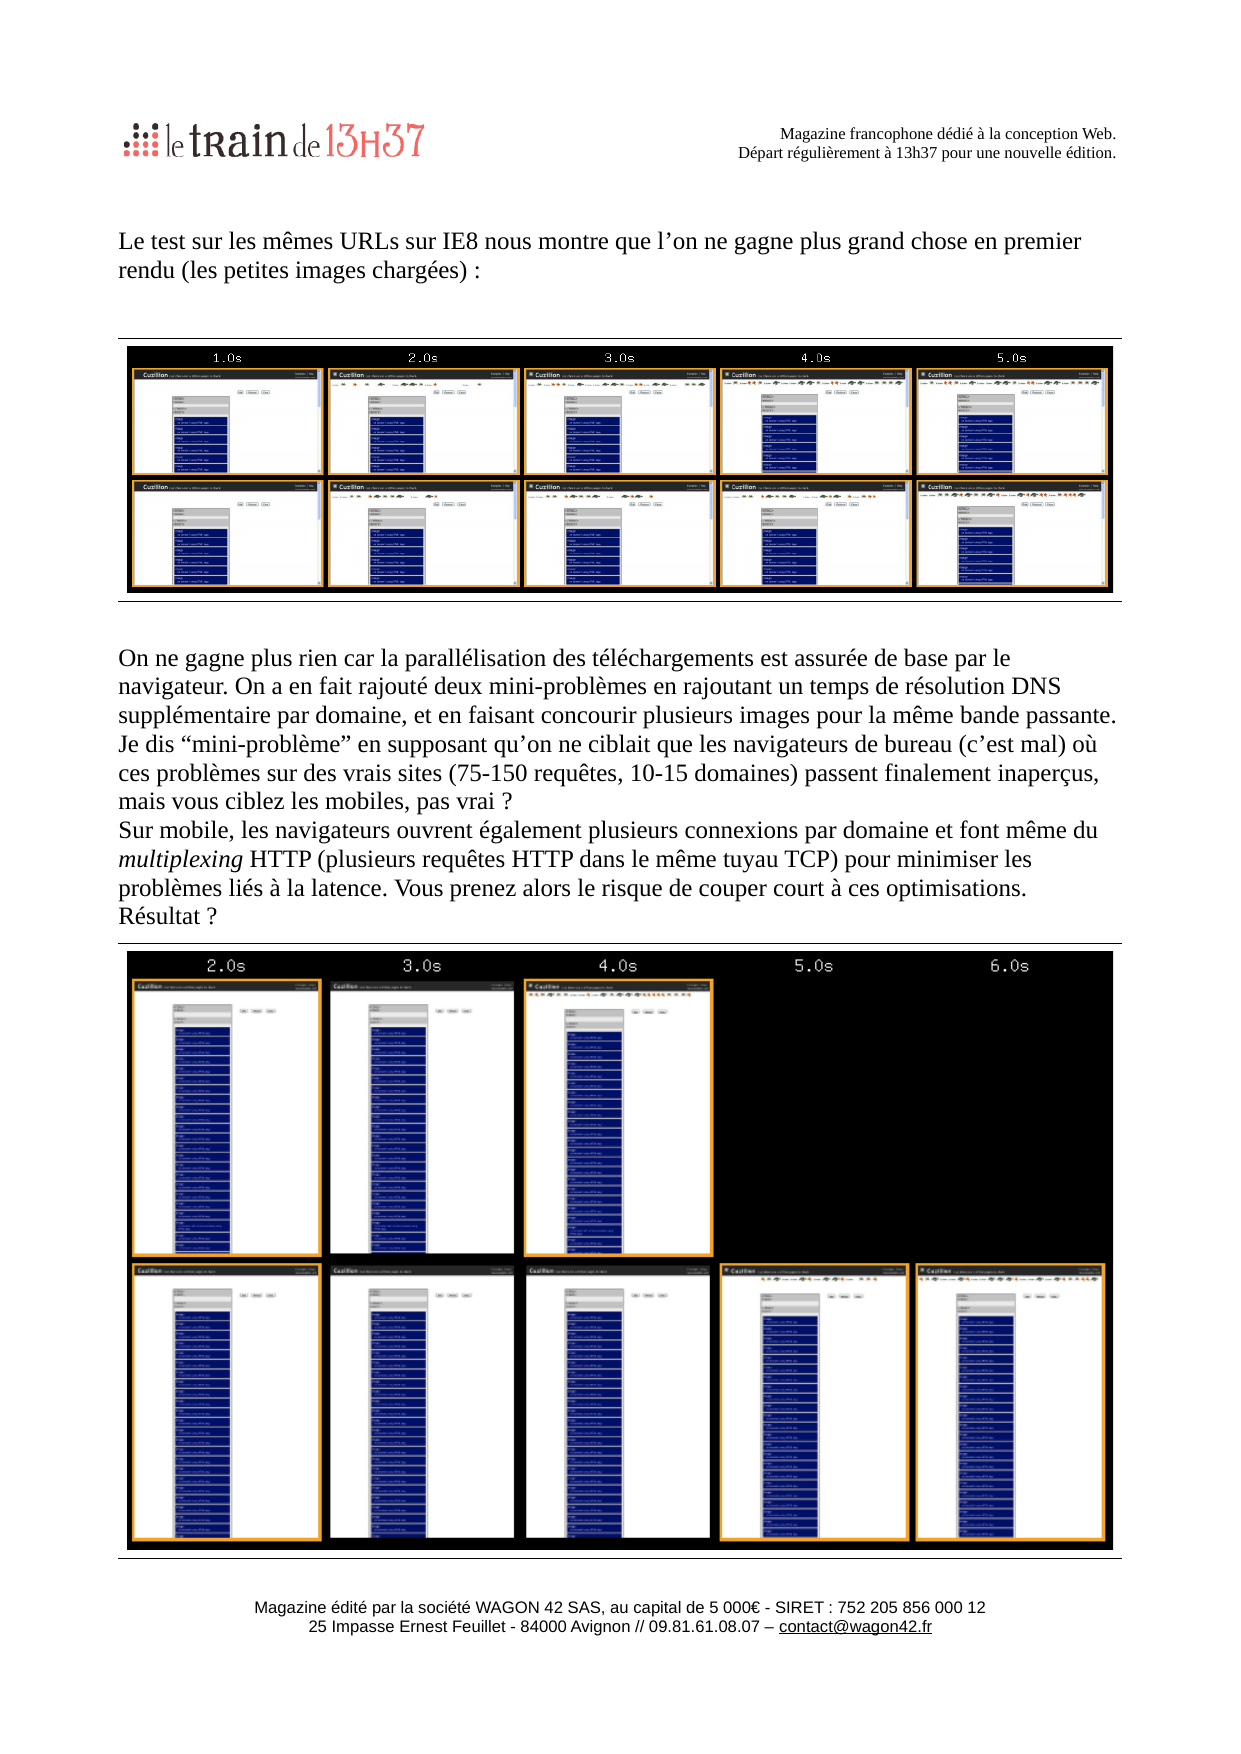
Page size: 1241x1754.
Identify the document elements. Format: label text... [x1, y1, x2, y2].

text Le test sur les mêmes URLs sur IE8 nous montre que l’on ne gagne plus grand chose en premier rendu (les petites images chargées) : [118, 226, 1122, 284]
picture [127, 951, 1114, 1550]
text On ne gagne plus rien car la parallélisation des téléchargements est assurée de base par le navigateur. On a en fait rajouté deux mini-problèmes en rajoutant un temps de résolution DNS supplémentaire par domaine, et en faisant concourir plusieurs images pour la même bande passante. Je dis “mini-problème” en supposant qu’on ne ciblait que les navigateurs de bureau (c’est mal) où ces problèmes sur des vrais sites (75-150 requêtes, 10-15 domaines) passent finalement inaperçus, mais vous ciblez les mobiles, pas vrai ? Sur mobile, les navigateurs ouvrent également plusieurs connexions par domaine et font même du multiplexing HTTP (plusieurs requêtes HTTP dans le même tuyau TCP) pour minimiser les problèmes liés à la latence. Vous prenez alors le risque de couper court à ces optimisations. Résultat ? [118, 643, 1122, 930]
picture [127, 346, 1114, 593]
picture [123, 123, 425, 157]
